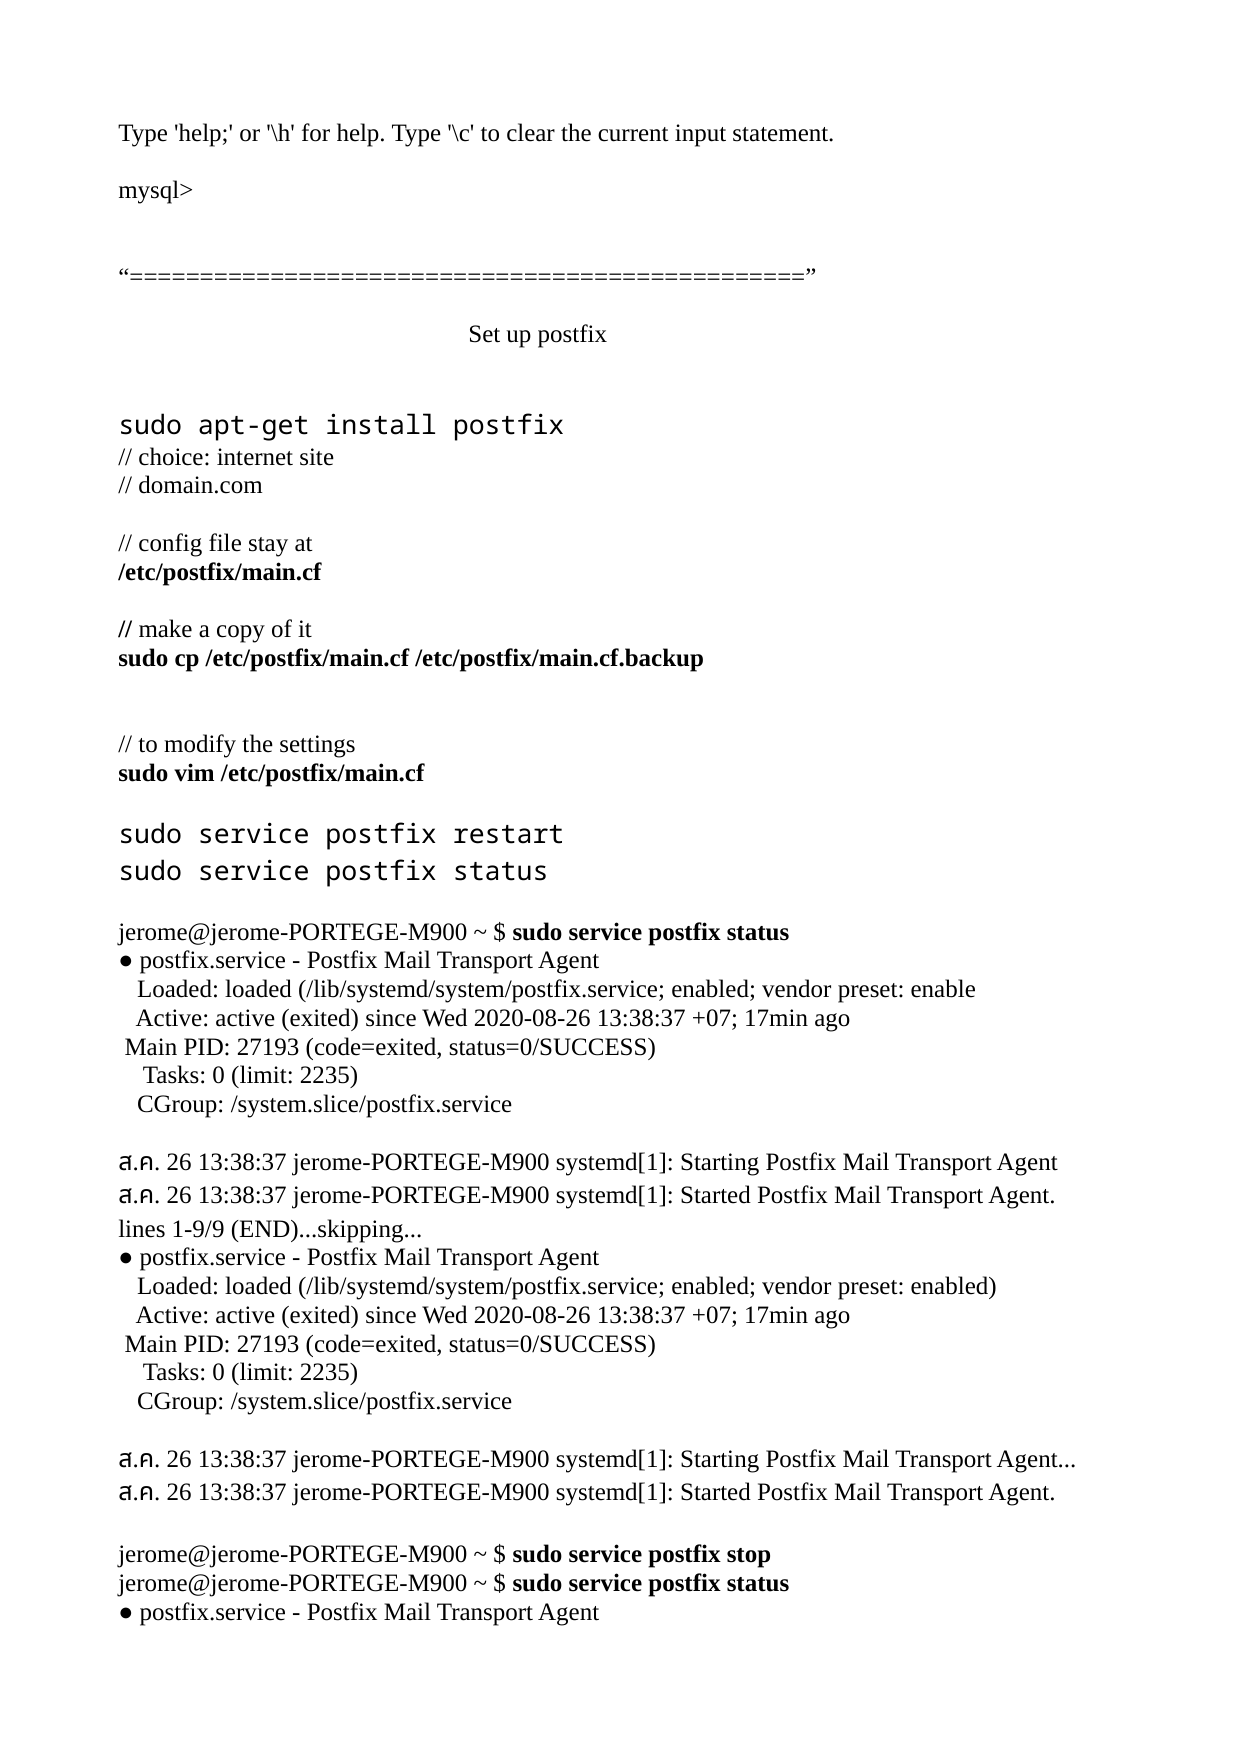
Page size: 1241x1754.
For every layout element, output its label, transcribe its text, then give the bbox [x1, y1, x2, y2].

text // make a copy of it [118, 614, 1122, 643]
text Active: active (exited) since Wed 2020-08-26 13:38:37 +07; 17min ago [118, 1003, 1122, 1032]
text // config file stay at [118, 528, 1122, 557]
text Active: active (exited) since Wed 2020-08-26 13:38:37 +07; 17min ago [118, 1300, 1122, 1329]
text sudo service postfix restart [118, 816, 1122, 852]
text // domain.com [118, 471, 1122, 499]
text Type 'help;' or '\h' for help. Type '\c' to clear the current input statement. [118, 118, 1122, 147]
text // choice: internet site [118, 442, 1122, 471]
text // to modify the settings [118, 729, 1122, 758]
text sudo cp /etc/postfix/main.cf /etc/postfix/main.cf.backup [118, 643, 1122, 672]
text lines 1-9/9 (END)...skipping... [118, 1214, 1122, 1242]
text ส.ค. 26 13:38:37 jerome-PORTEGE-M900 systemd[1]: Started Postfix Mail Transport Agent. [118, 1180, 1122, 1214]
text ส.ค. 26 13:38:37 jerome-PORTEGE-M900 systemd[1]: Starting Postfix Mail Transport Agent... [118, 1444, 1122, 1477]
text ● postfix.service - Postfix Mail Transport Agent [118, 1597, 1122, 1626]
text Tasks: 0 (limit: 2235) [118, 1060, 1122, 1089]
text Tasks: 0 (limit: 2235) [118, 1357, 1122, 1386]
text “================================================” [118, 262, 1122, 291]
text jerome@jerome-PORTEGE-M900 ~ $ sudo service postfix status [118, 917, 1122, 945]
text Main PID: 27193 (code=exited, status=0/SUCCESS) [118, 1329, 1122, 1357]
text Loaded: loaded (/lib/systemd/system/postfix.service; enabled; vendor preset: enable [118, 974, 1122, 1003]
text sudo service postfix status [118, 852, 1122, 888]
text ส.ค. 26 13:38:37 jerome-PORTEGE-M900 systemd[1]: Starting Postfix Mail Transport Agent [118, 1147, 1122, 1180]
text Set up postfix [118, 319, 1122, 348]
text jerome@jerome-PORTEGE-M900 ~ $ sudo service postfix stop [118, 1539, 1122, 1568]
text CGroup: /system.slice/postfix.service [118, 1089, 1122, 1118]
text CGroup: /system.slice/postfix.service [118, 1386, 1122, 1415]
text mysql> [118, 176, 1122, 204]
text Main PID: 27193 (code=exited, status=0/SUCCESS) [118, 1032, 1122, 1060]
text ส.ค. 26 13:38:37 jerome-PORTEGE-M900 systemd[1]: Started Postfix Mail Transport Agent. [118, 1477, 1122, 1511]
text jerome@jerome-PORTEGE-M900 ~ $ sudo service postfix status [118, 1568, 1122, 1597]
text ● postfix.service - Postfix Mail Transport Agent [118, 1242, 1122, 1271]
text sudo apt-get install postfix [118, 406, 1122, 442]
text sudo vim /etc/postfix/main.cf [118, 758, 1122, 787]
text ● postfix.service - Postfix Mail Transport Agent [118, 945, 1122, 974]
text Loaded: loaded (/lib/systemd/system/postfix.service; enabled; vendor preset: enabled) [118, 1271, 1122, 1300]
text /etc/postfix/main.cf [118, 557, 1122, 586]
